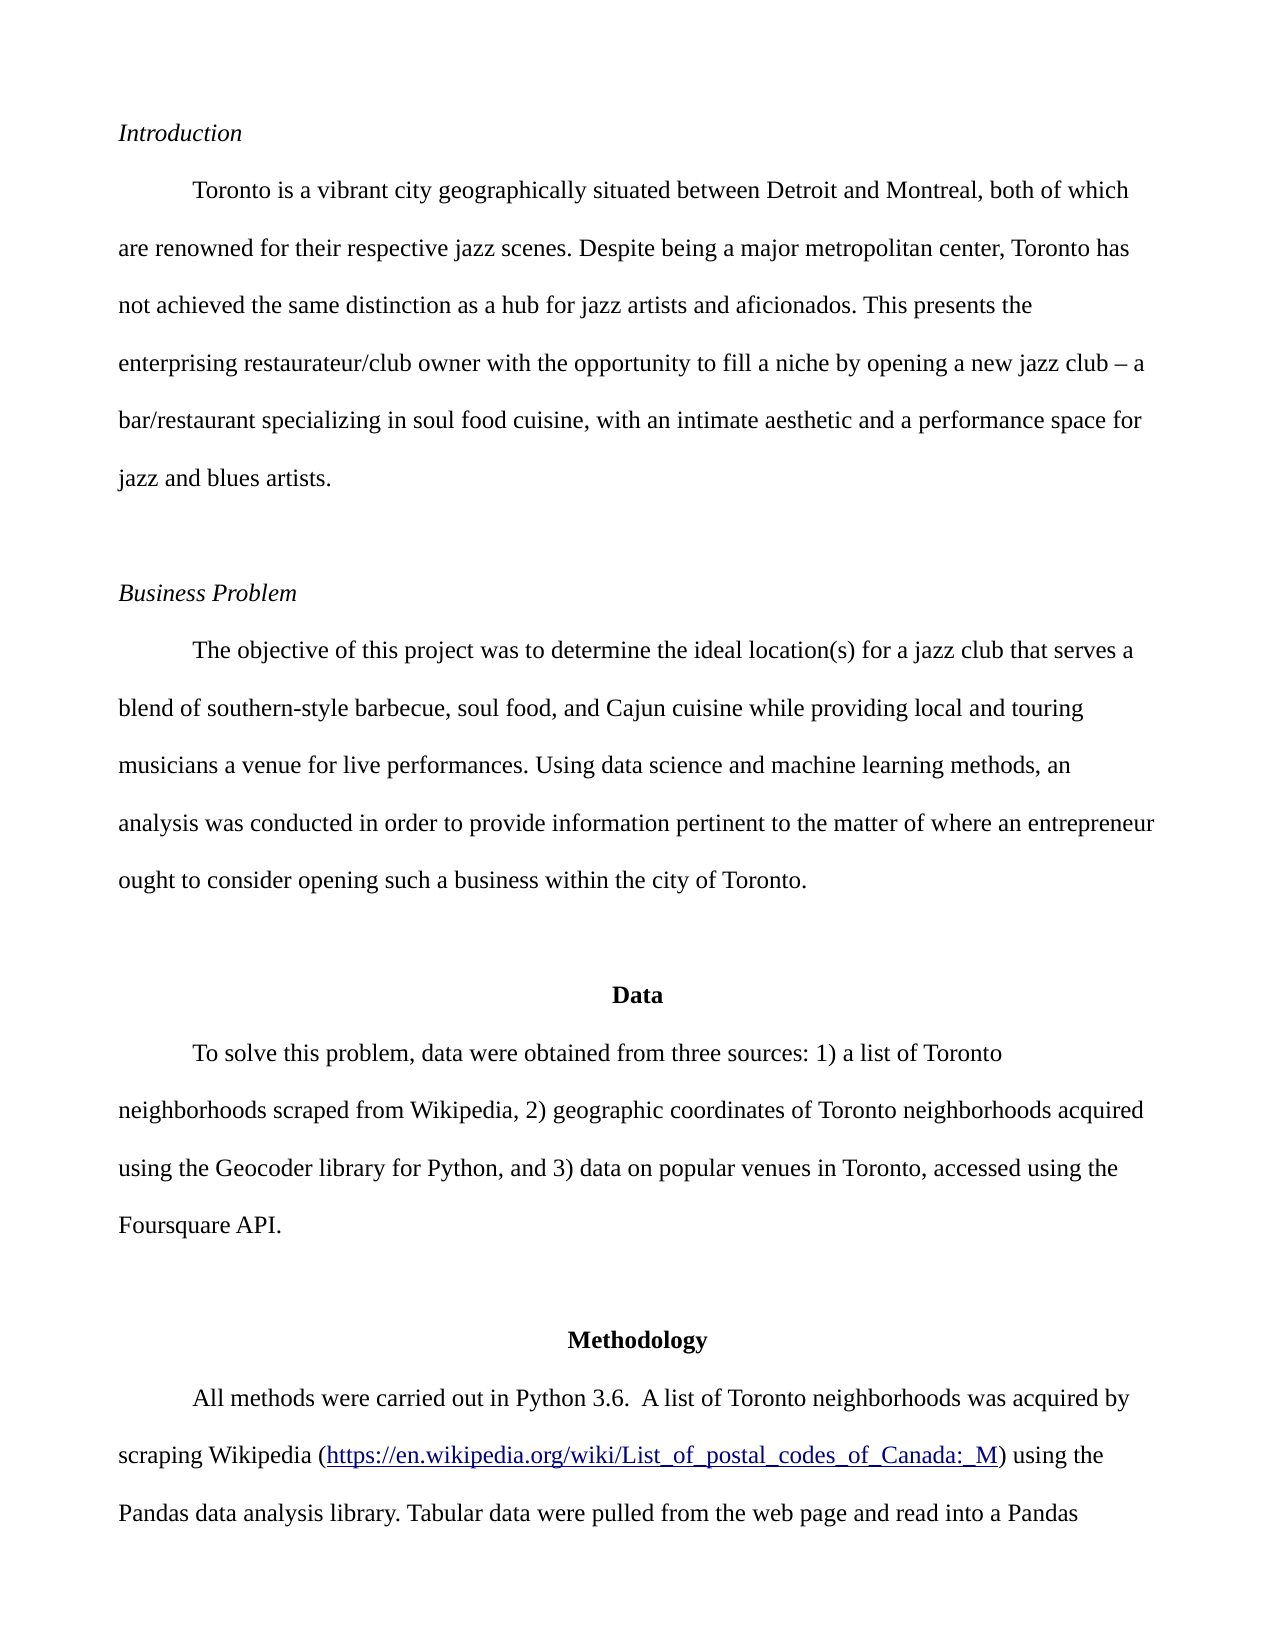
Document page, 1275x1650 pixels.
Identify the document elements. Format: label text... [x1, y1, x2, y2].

text Introduction [118, 118, 1157, 147]
text Business Problem [118, 578, 1157, 607]
text Toronto is a vibrant city geographically situated between Detroit and Montreal, both of which are renowned for their respective jazz scenes. Despite being a major metropolitan center, Toronto has not achieved the same distinction as a hub for jazz artists and aficionados. This presents the enterprising restaurateur/club owner with the opportunity to fill a niche by opening a new jazz club – a bar/restaurant specializing in soul food cuisine, with an intimate aesthetic and a performance space for jazz and blues artists. [118, 176, 1157, 492]
text All methods were carried out in Python 3.6. A list of Toronto neighborhoods was acquired by scraping Wikipedia (https://en.wikipedia.org/wiki/List_of_postal_codes_of_Canada:_M) using the Pandas data analysis library. Tabular data were pulled from the web page and read into a Pandas [118, 1383, 1157, 1527]
text Data [118, 981, 1157, 1009]
text To solve this problem, data were obtained from three sources: 1) a list of Toronto neighborhoods scraped from Wikipedia, 2) geographic coordinates of Toronto neighborhoods acquired using the Geocoder library for Python, and 3) data on popular venues in Toronto, accessed using the Foursquare API. [118, 1038, 1157, 1239]
text The objective of this project was to determine the ideal location(s) for a jazz club that serves a blend of southern-style barbecue, soul food, and Cajun cuisine while providing local and touring musicians a venue for live performances. Using data science and machine learning methods, an analysis was conducted in order to provide information pertinent to the matter of where an entrepreneur ought to consider opening such a business within the city of Toronto. [118, 636, 1157, 894]
text Methodology [118, 1326, 1157, 1354]
